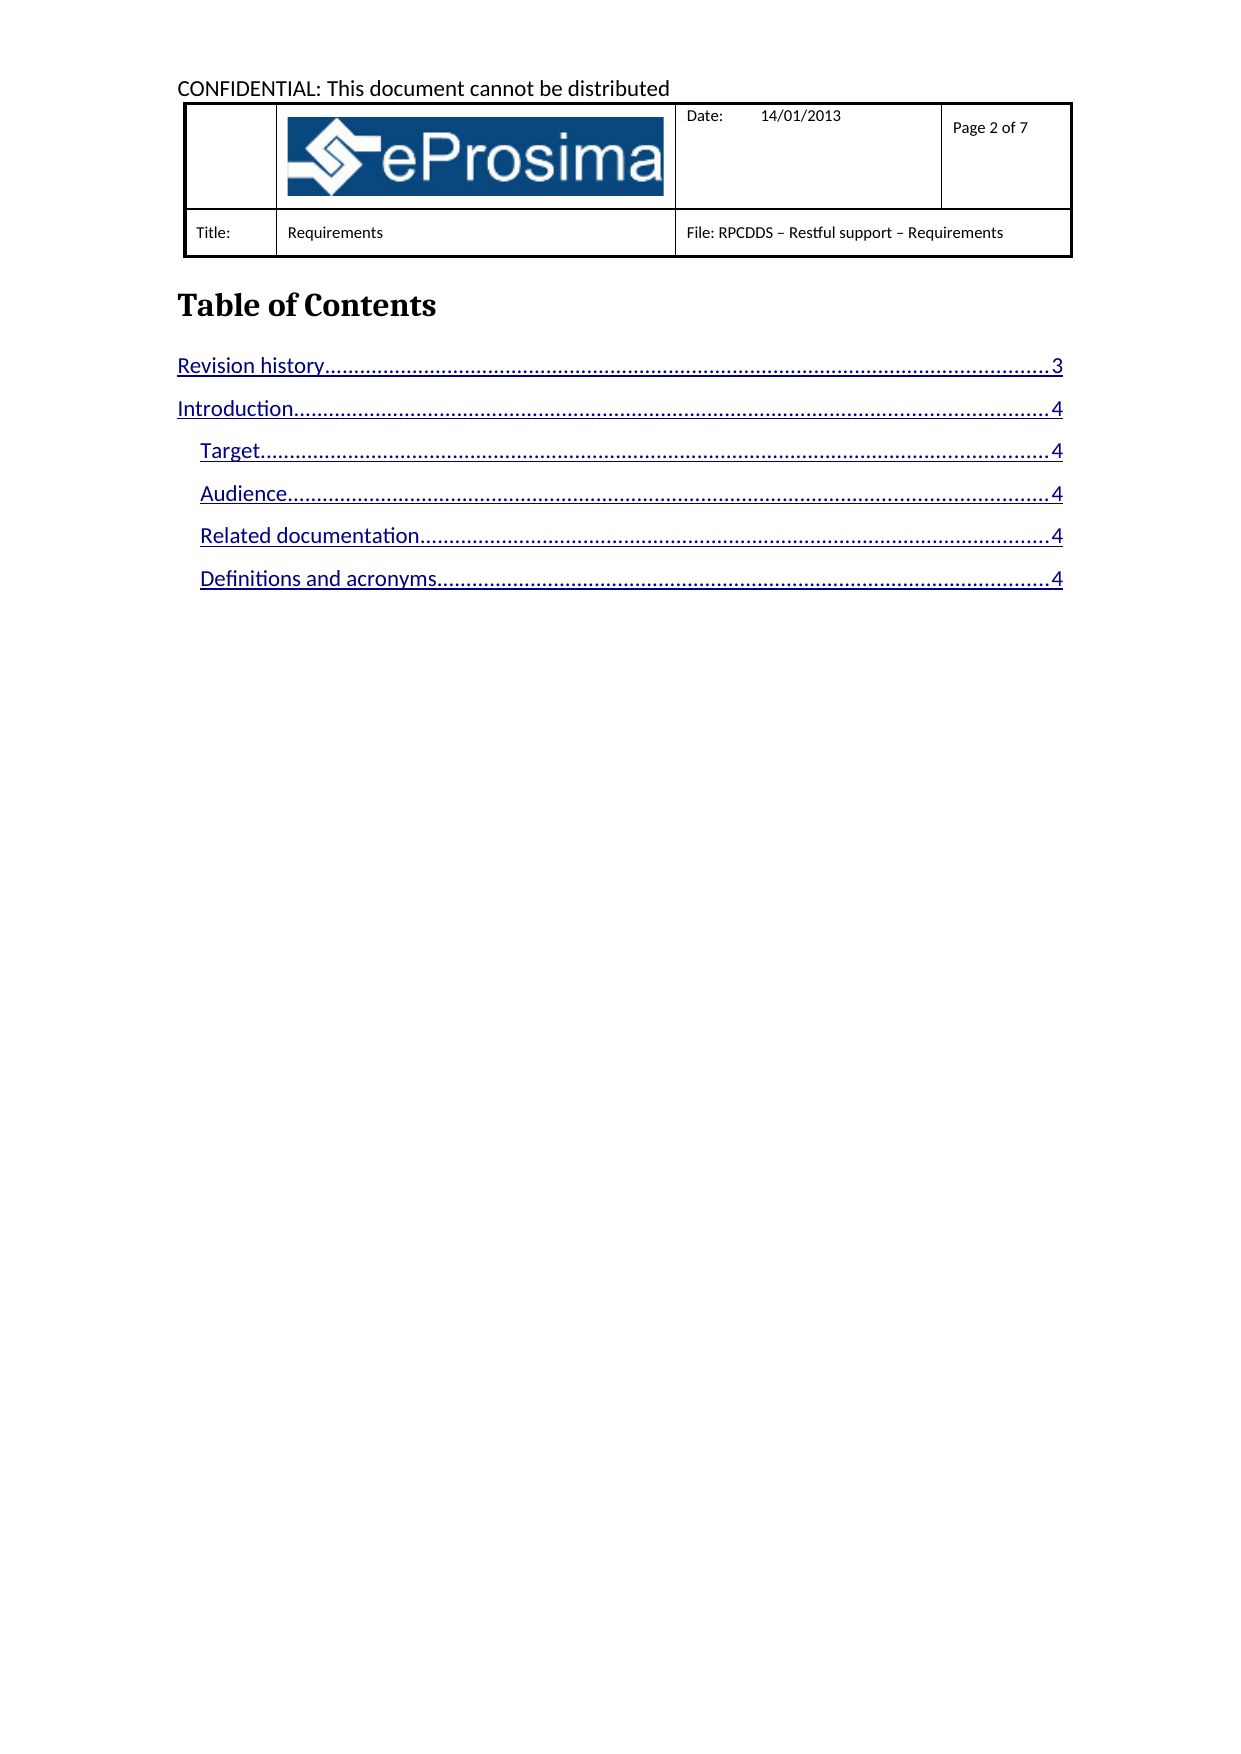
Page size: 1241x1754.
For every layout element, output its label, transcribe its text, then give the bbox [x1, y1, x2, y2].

text Introduction 4 [177, 394, 1063, 418]
subtitle Table of Contents [177, 286, 1063, 324]
text Revision history 3 [177, 351, 1063, 375]
text Target 4 [200, 436, 1063, 461]
text Related documentation 4 [200, 522, 1063, 546]
text Audience 4 [200, 479, 1063, 503]
picture [287, 117, 664, 196]
text Definitions and acronyms 4 [200, 564, 1063, 588]
